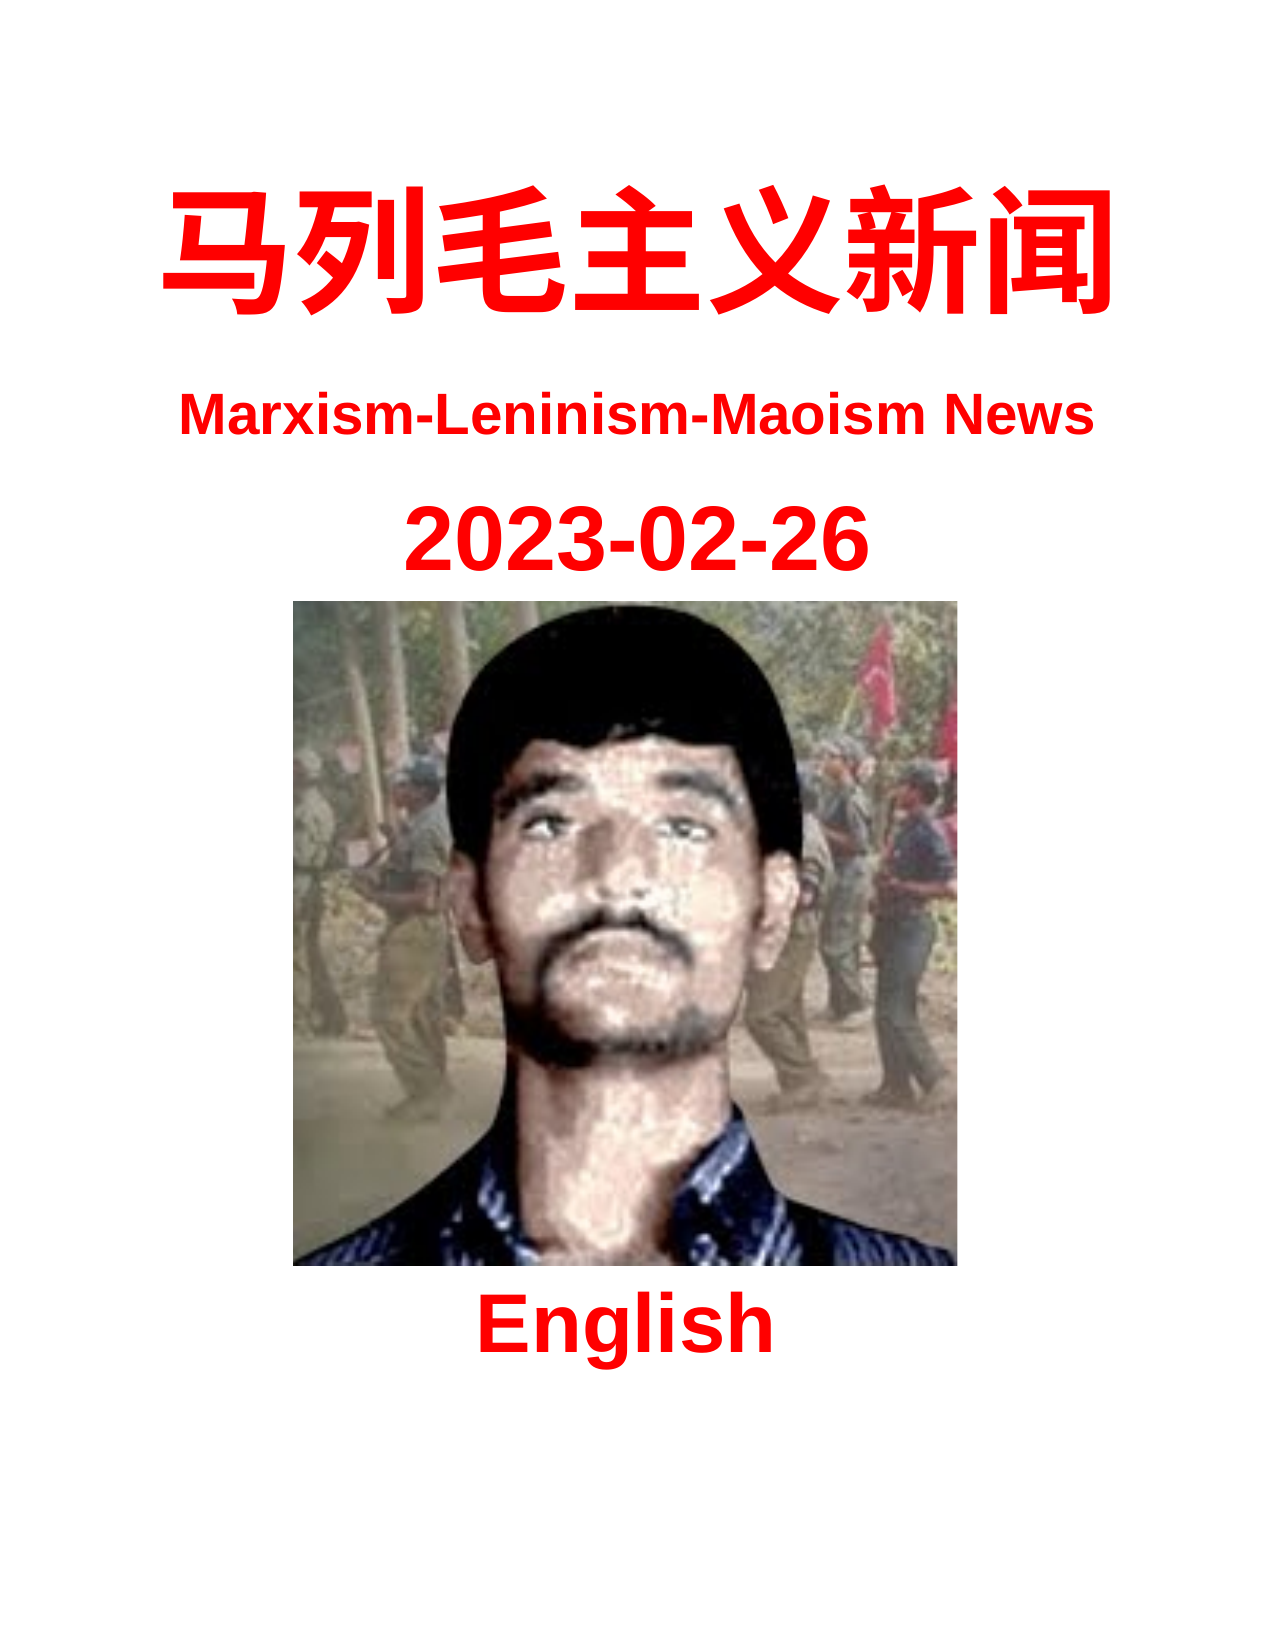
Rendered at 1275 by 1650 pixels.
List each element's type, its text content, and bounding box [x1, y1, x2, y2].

picture [293, 601, 958, 1266]
subtitle 2023-02-26 [118, 484, 1157, 590]
subtitle English [118, 1274, 1157, 1370]
subtitle 马列毛主义新闻 [118, 143, 1157, 342]
subtitle Marxism-Leninism-Maoism News [118, 380, 1157, 447]
